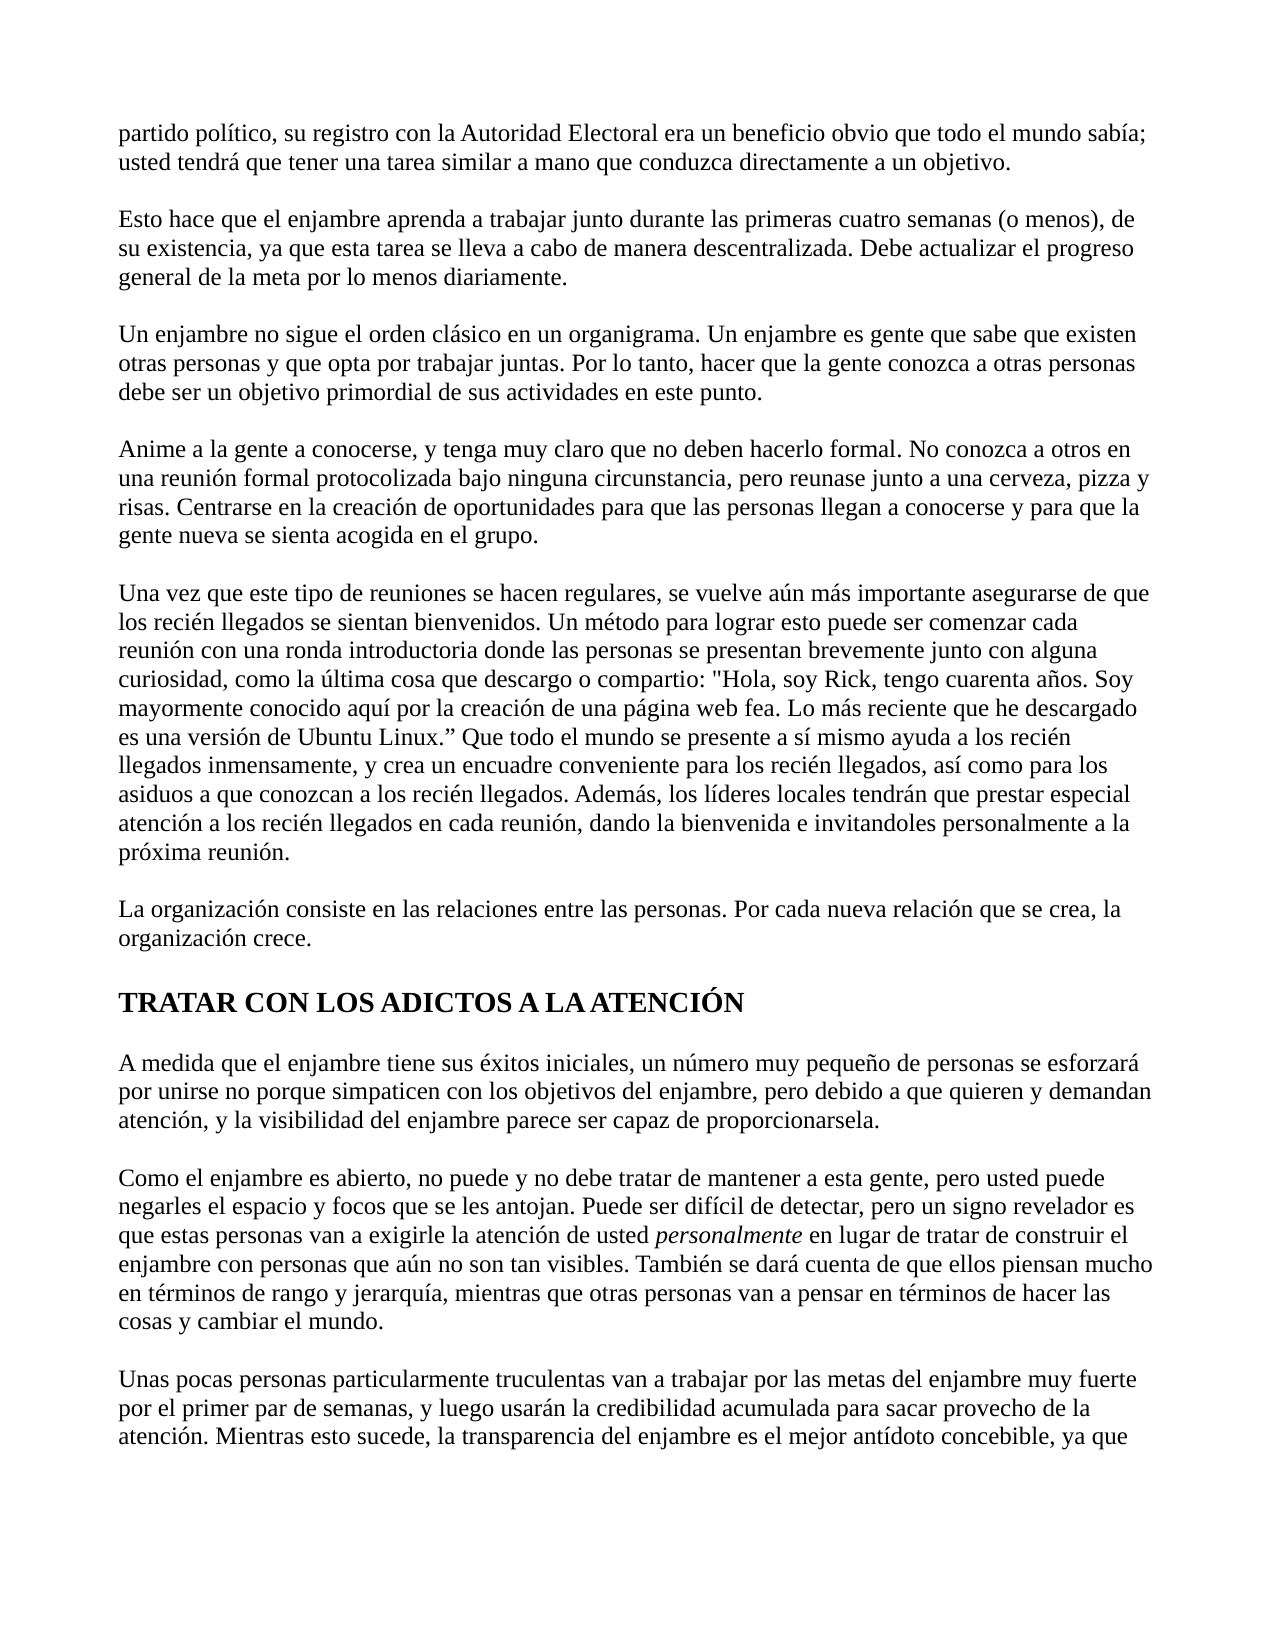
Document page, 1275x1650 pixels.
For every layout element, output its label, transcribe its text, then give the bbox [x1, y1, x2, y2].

text partido político, su registro con la Autoridad Electoral era un beneficio obvio que todo el mundo sabía; usted tendrá que tener una tarea similar a mano que conduzca directamente a un objetivo. Esto hace que el enjambre aprenda a trabajar junto durante las primeras cuatro semanas (o menos), de su existencia, ya que esta tarea se lleva a cabo de manera descentralizada. Debe actualizar el progreso general de la meta por lo menos diariamente. Un enjambre no sigue el orden clásico en un organigrama. Un enjambre es gente que sabe que existen otras personas y que opta por trabajar juntas. Por lo tanto, hacer que la gente conozca a otras personas debe ser un objetivo primordial de sus actividades en este punto. Anime a la gente a conocerse, y tenga muy claro que no deben hacerlo formal. No conozca a otros en una reunión formal protocolizada bajo ninguna circunstancia, pero reunase junto a una cerveza, pizza y risas. Centrarse en la creación de oportunidades para que las personas llegan a conocerse y para que la gente nueva se sienta acogida en el grupo. Una vez que este tipo de reuniones se hacen regulares, se vuelve aún más importante asegurarse de que los recién llegados se sientan bienvenidos. Un método para lograr esto puede ser comenzar cada reunión con una ronda introductoria donde las personas se presentan brevemente junto con alguna curiosidad, como la última cosa que descargo o compartio: "Hola, soy Rick, tengo cuarenta años. Soy mayormente conocido aquí por la creación de una página web fea. Lo más reciente que he descargado es una versión de Ubuntu Linux.” Que todo el mundo se presente a sí mismo ayuda a los recién llegados inmensamente, y crea un encuadre conveniente para los recién llegados, así como para los asiduos a que conozcan a los recién llegados. Además, los líderes locales tendrán que prestar especial atención a los recién llegados en cada reunión, dando la bienvenida e invitandoles personalmente a la próxima reunión. La organización consiste en las relaciones entre las personas. Por cada nueva relación que se crea, la organización crece. [118, 118, 1157, 952]
text TRATAR CON LOS ADICTOS A LA ATENCIÓN A medida que el enjambre tiene sus éxitos iniciales, un número muy pequeño de personas se esforzará por unirse no porque simpaticen con los objetivos del enjambre, pero debido a que quieren y demandan atención, y la visibilidad del enjambre parece ser capaz de proporcionarsela. Como el enjambre es abierto, no puede y no debe tratar de mantener a esta gente, pero usted puede negarles el espacio y focos que se les antojan. Puede ser difícil de detectar, pero un signo revelador es que estas personas van a exigirle la atención de usted personalmente en lugar de tratar de construir el enjambre con personas que aún no son tan visibles. También se dará cuenta de que ellos piensan mucho en términos de rango y jerarquía, mientras que otras personas van a pensar en términos de hacer las cosas y cambiar el mundo. Unas pocas personas particularmente truculentas van a trabajar por las metas del enjambre muy fuerte por el primer par de semanas, y luego usarán la credibilidad acumulada para sacar provecho de la atención. Mientras esto sucede, la transparencia del enjambre es el mejor antídoto concebible, ya que [118, 952, 1157, 1450]
